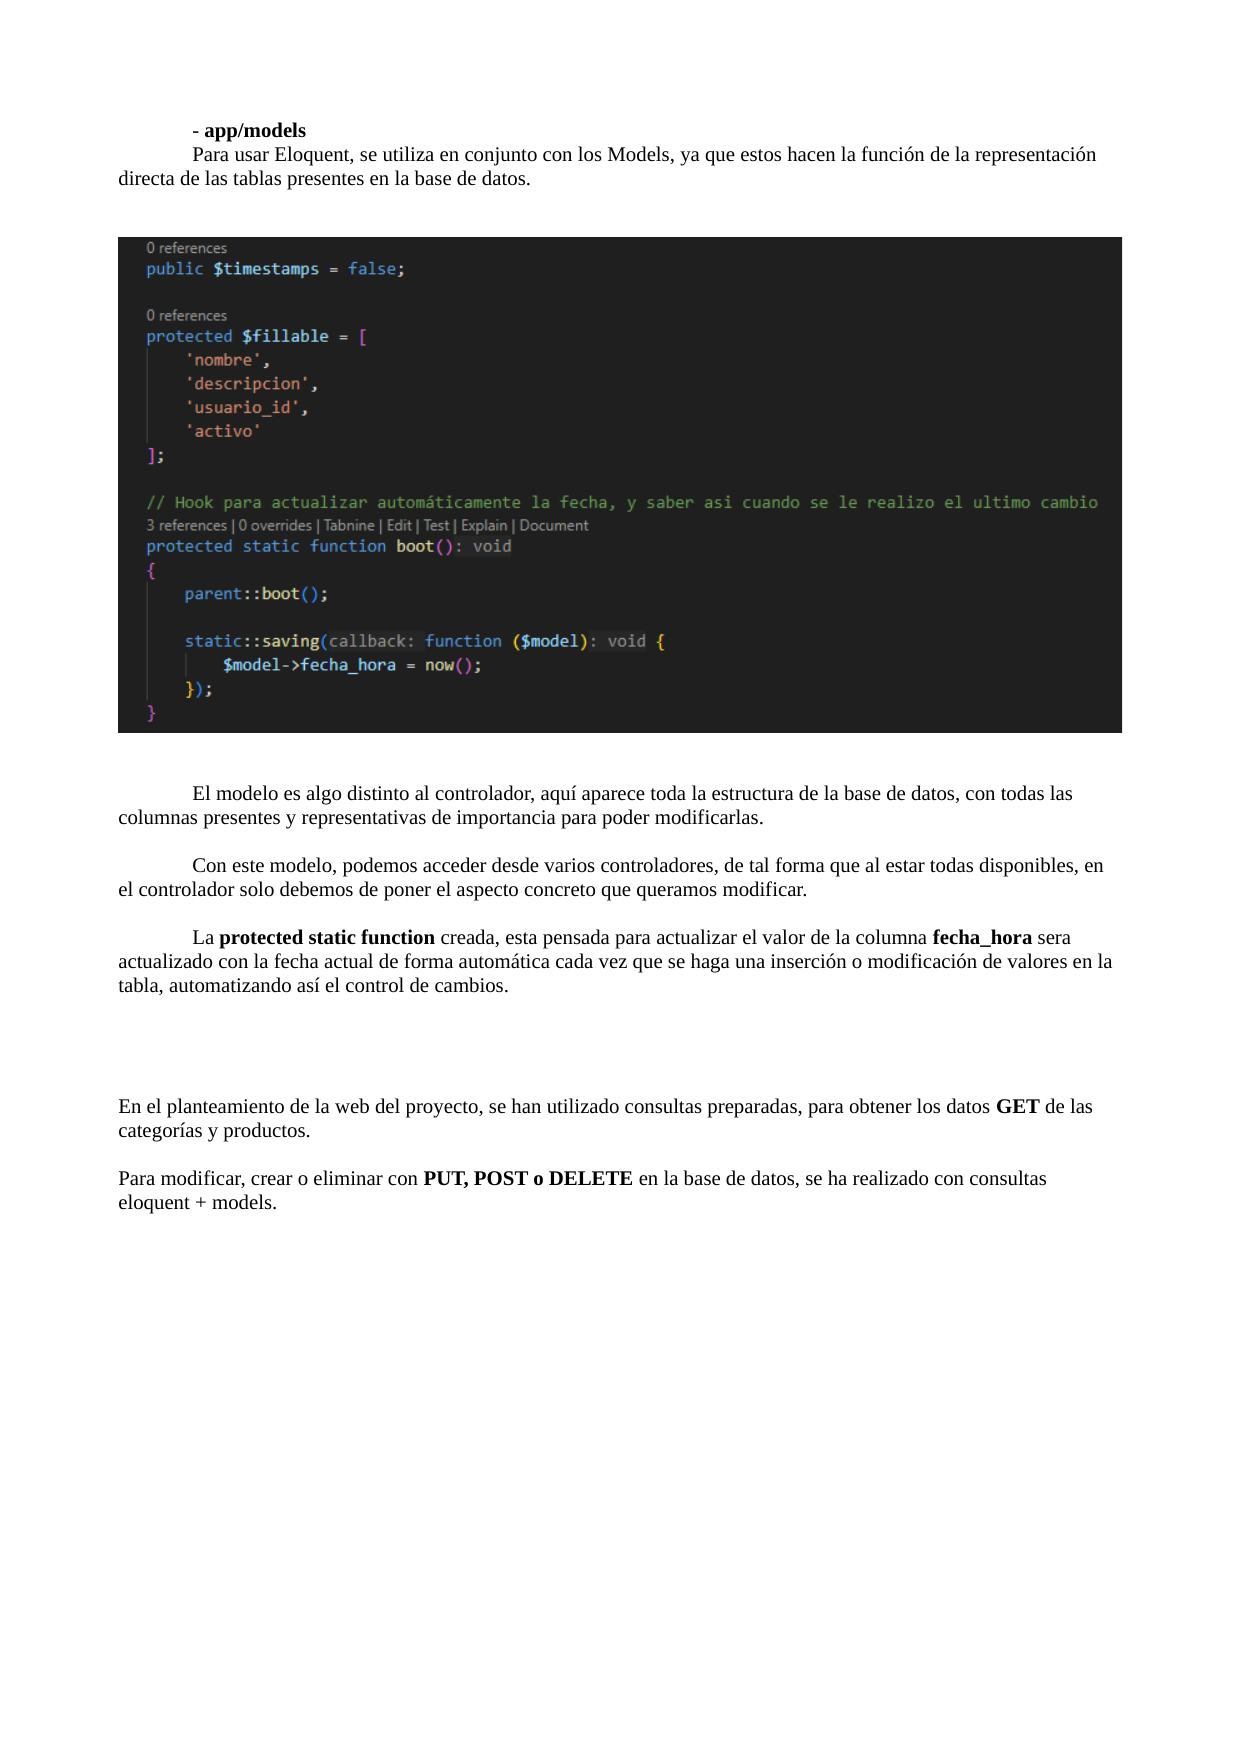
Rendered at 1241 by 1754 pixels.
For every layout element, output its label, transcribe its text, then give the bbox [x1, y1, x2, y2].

text En el planteamiento de la web del proyecto, se han utilizado consultas preparadas, para obtener los datos GET de las categorías y productos. [118, 1093, 1122, 1142]
text La protected static function creada, esta pensada para actualizar el valor de la columna fecha_hora sera actualizado con la fecha actual de forma automática cada vez que se haga una inserción o modificación de valores en la tabla, automatizando así el control de cambios. [118, 925, 1122, 997]
picture [118, 237, 1123, 733]
text El modelo es algo distinto al controlador, aquí aparece toda la estructura de la base de datos, con todas las columnas presentes y representativas de importancia para poder modificarlas. [118, 781, 1122, 829]
text Para usar Eloquent, se utiliza en conjunto con los Models, ya que estos hacen la función de la representación directa de las tablas presentes en la base de datos. [118, 142, 1122, 237]
text Con este modelo, podemos acceder desde varios controladores, de tal forma que al estar todas disponibles, en el controlador solo debemos de poner el aspecto concreto que queramos modificar. [118, 853, 1122, 901]
text Para modificar, crear o eliminar con PUT, POST o DELETE en la base de datos, se ha realizado con consultas eloquent + models. [118, 1166, 1122, 1214]
text [118, 733, 1122, 757]
text - app/models [118, 118, 1122, 142]
